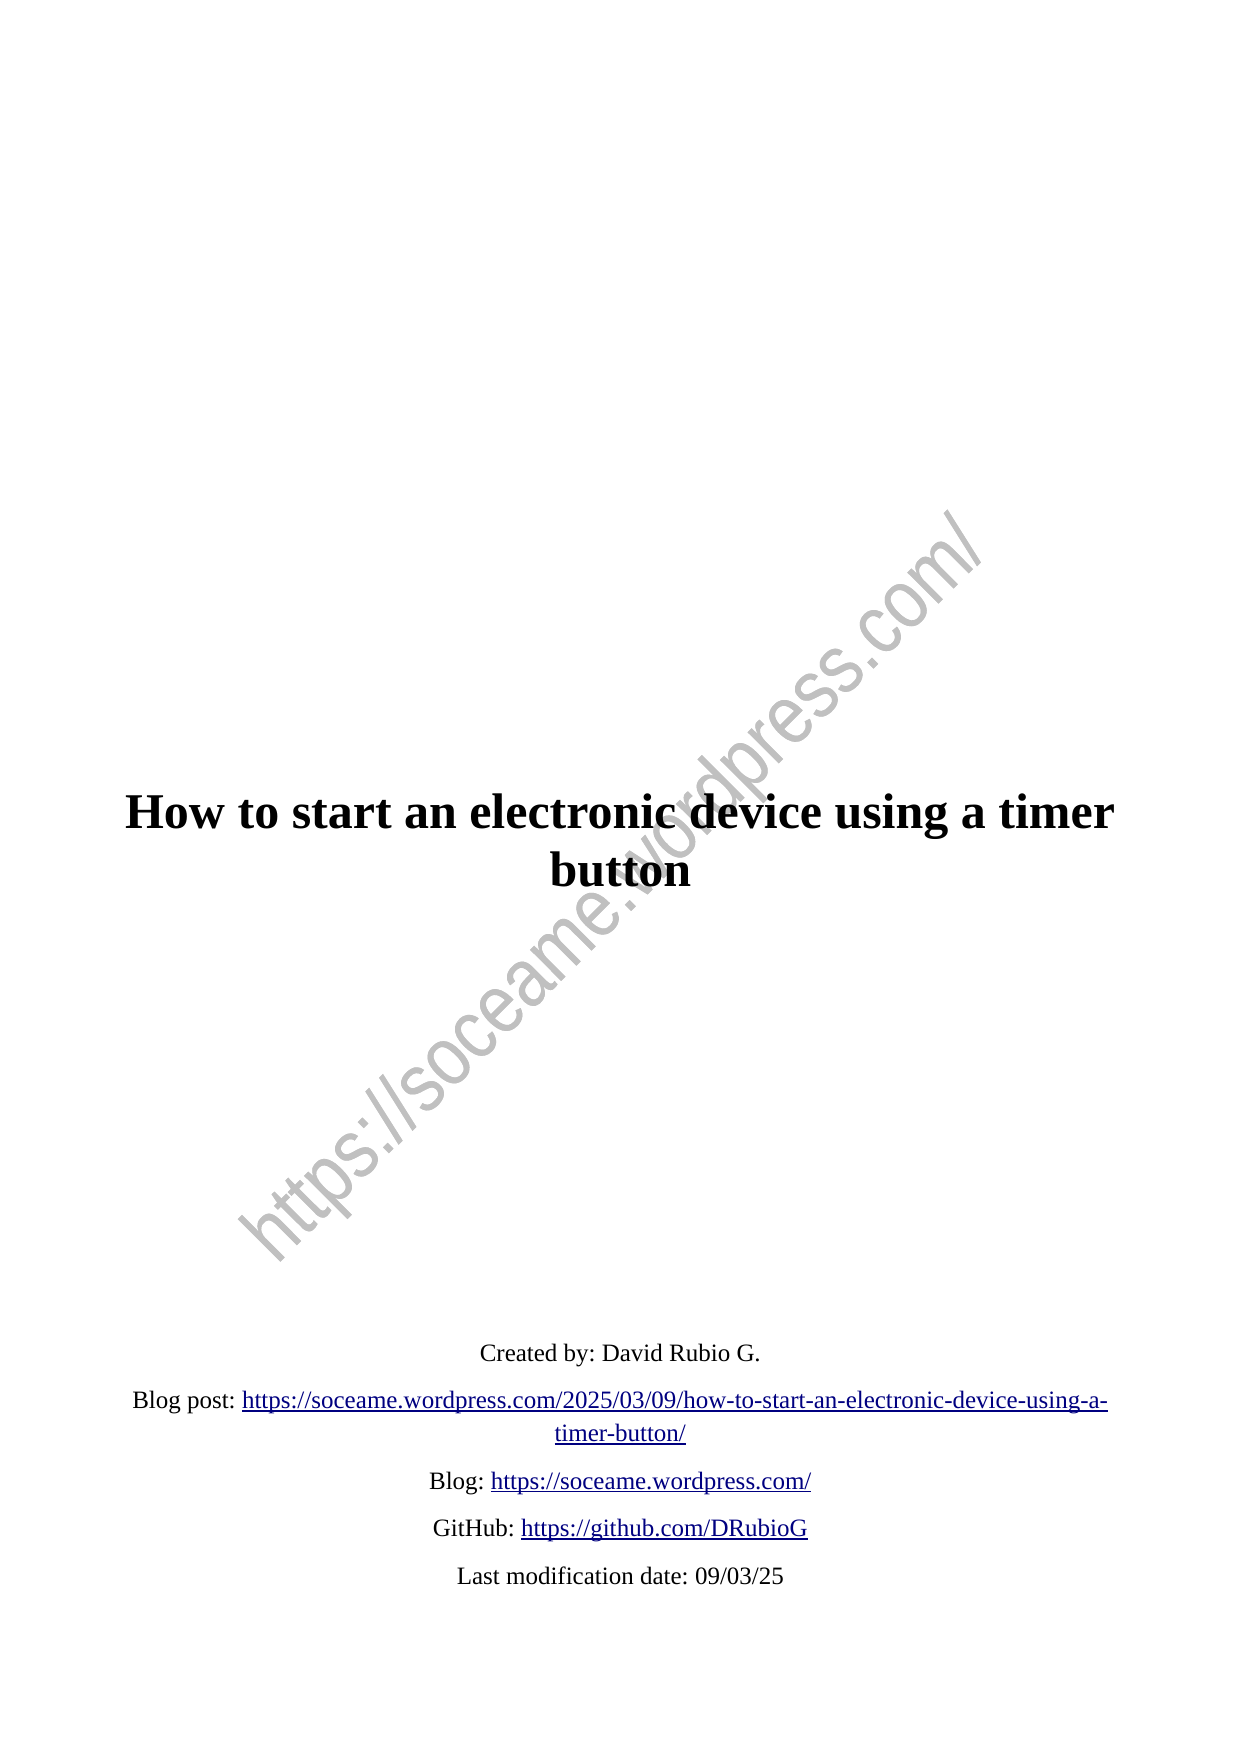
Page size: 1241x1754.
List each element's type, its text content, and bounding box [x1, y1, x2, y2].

text Blog: https://soceame.wordpress.com/ [118, 1466, 1122, 1495]
text Blog post: https://soceame.wordpress.com/2025/03/09/how-to-start-an-electronic-device-using-a-timer-button/ [118, 1385, 1122, 1447]
subtitle How to start an electronic device using a timer button [118, 782, 1122, 897]
text Last modification date: 09/03/25 [118, 1561, 1122, 1590]
text Created by: David Rubio G. [118, 1338, 1122, 1366]
text GitHub: https://github.com/DRubioG [118, 1513, 1122, 1542]
